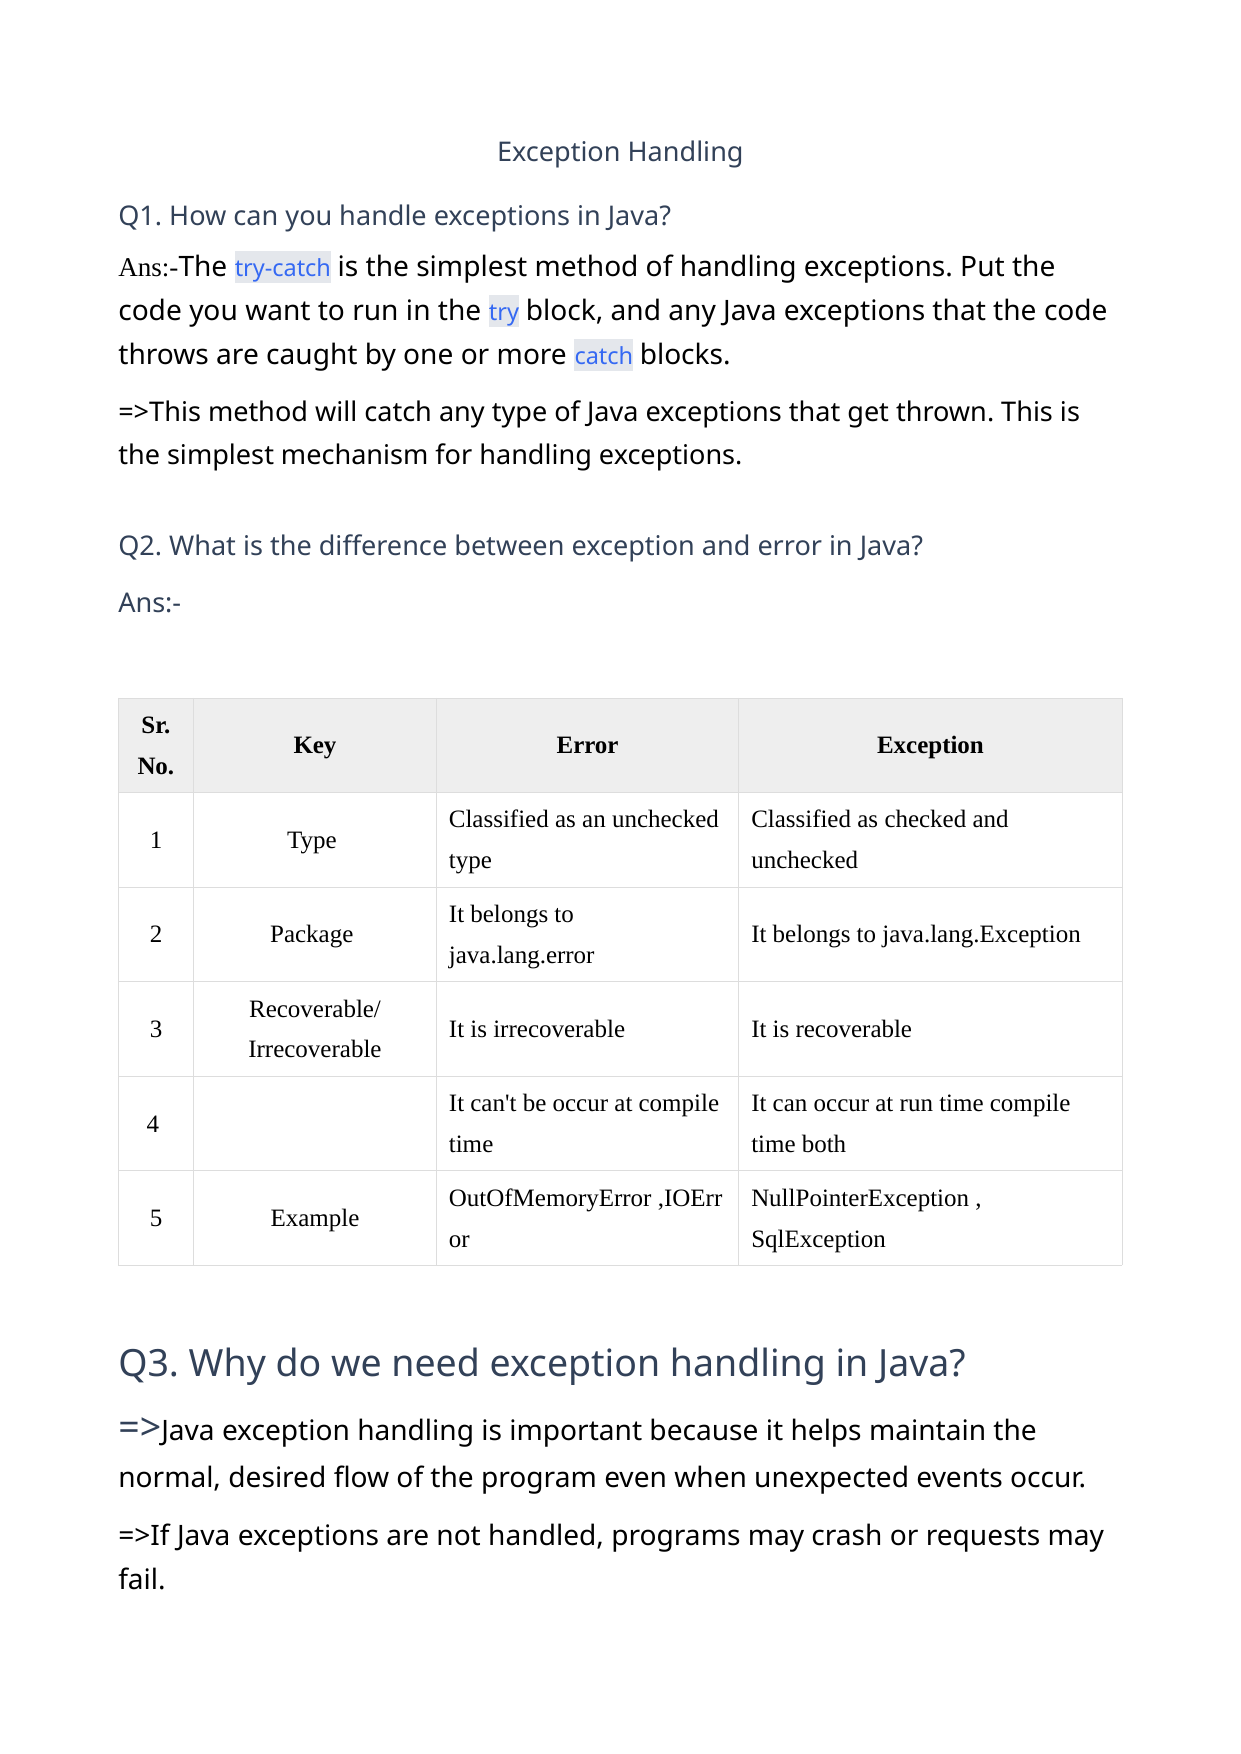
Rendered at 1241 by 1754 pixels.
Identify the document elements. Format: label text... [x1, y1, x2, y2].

table_header Error [437, 699, 738, 792]
text Ans:-The try-catch is the simplest method of handling exceptions. Put the code you want to run in the try block, and any Java exceptions that the code throws are caught by one or more catch blocks. [118, 246, 1122, 372]
subtitle Exception Handling [118, 133, 1122, 169]
table_cell It is recoverable [739, 982, 1122, 1076]
text Q2. What is the difference between exception and error in Java? [118, 492, 1122, 563]
table_cell 4 [119, 1077, 193, 1170]
text =>This method will catch any type of Java exceptions that get thrown. This is the simplest mechanism for handling exceptions. [118, 393, 1122, 472]
table_cell Recoverable/ Irrecoverable [194, 982, 436, 1076]
text =>If Java exceptions are not handled, programs may crash or requests may fail. [118, 1516, 1122, 1598]
table_header Sr. No. [119, 699, 193, 792]
table_cell Classified as checked and unchecked [739, 793, 1122, 887]
table_cell 5 [119, 1171, 193, 1265]
table_cell It can't be occur at compile time [437, 1077, 738, 1170]
table_cell 1 [119, 793, 193, 887]
table_cell It belongs to java.lang.Exception [739, 888, 1122, 981]
subtitle Q1. How can you handle exceptions in Java? [118, 197, 1122, 233]
table_cell It can occur at run time compile time both [739, 1077, 1122, 1170]
text =>Java exception handling is important because it helps maintain the normal, desired flow of the program even when unexpected events occur. [118, 1400, 1122, 1495]
table_cell It is irrecoverable [437, 982, 738, 1076]
table_cell 2 [119, 888, 193, 981]
table_cell 3 [119, 982, 193, 1076]
table_cell Classified as an unchecked type [437, 793, 738, 887]
table_cell Package [194, 888, 436, 981]
text Ans:- [118, 583, 1122, 620]
subtitle Q3. Why do we need exception handling in Java? [118, 1337, 1122, 1388]
table_cell Type [194, 793, 436, 887]
table_cell [194, 1077, 436, 1170]
table_cell NullPointerException , SqlException [739, 1171, 1122, 1265]
table_header Key [194, 699, 436, 792]
table_cell It belongs to java.lang.error [437, 888, 738, 981]
table_cell Example [194, 1171, 436, 1265]
table_header Exception [739, 699, 1122, 792]
table_cell OutOfMemoryError ,IOError [437, 1171, 738, 1265]
